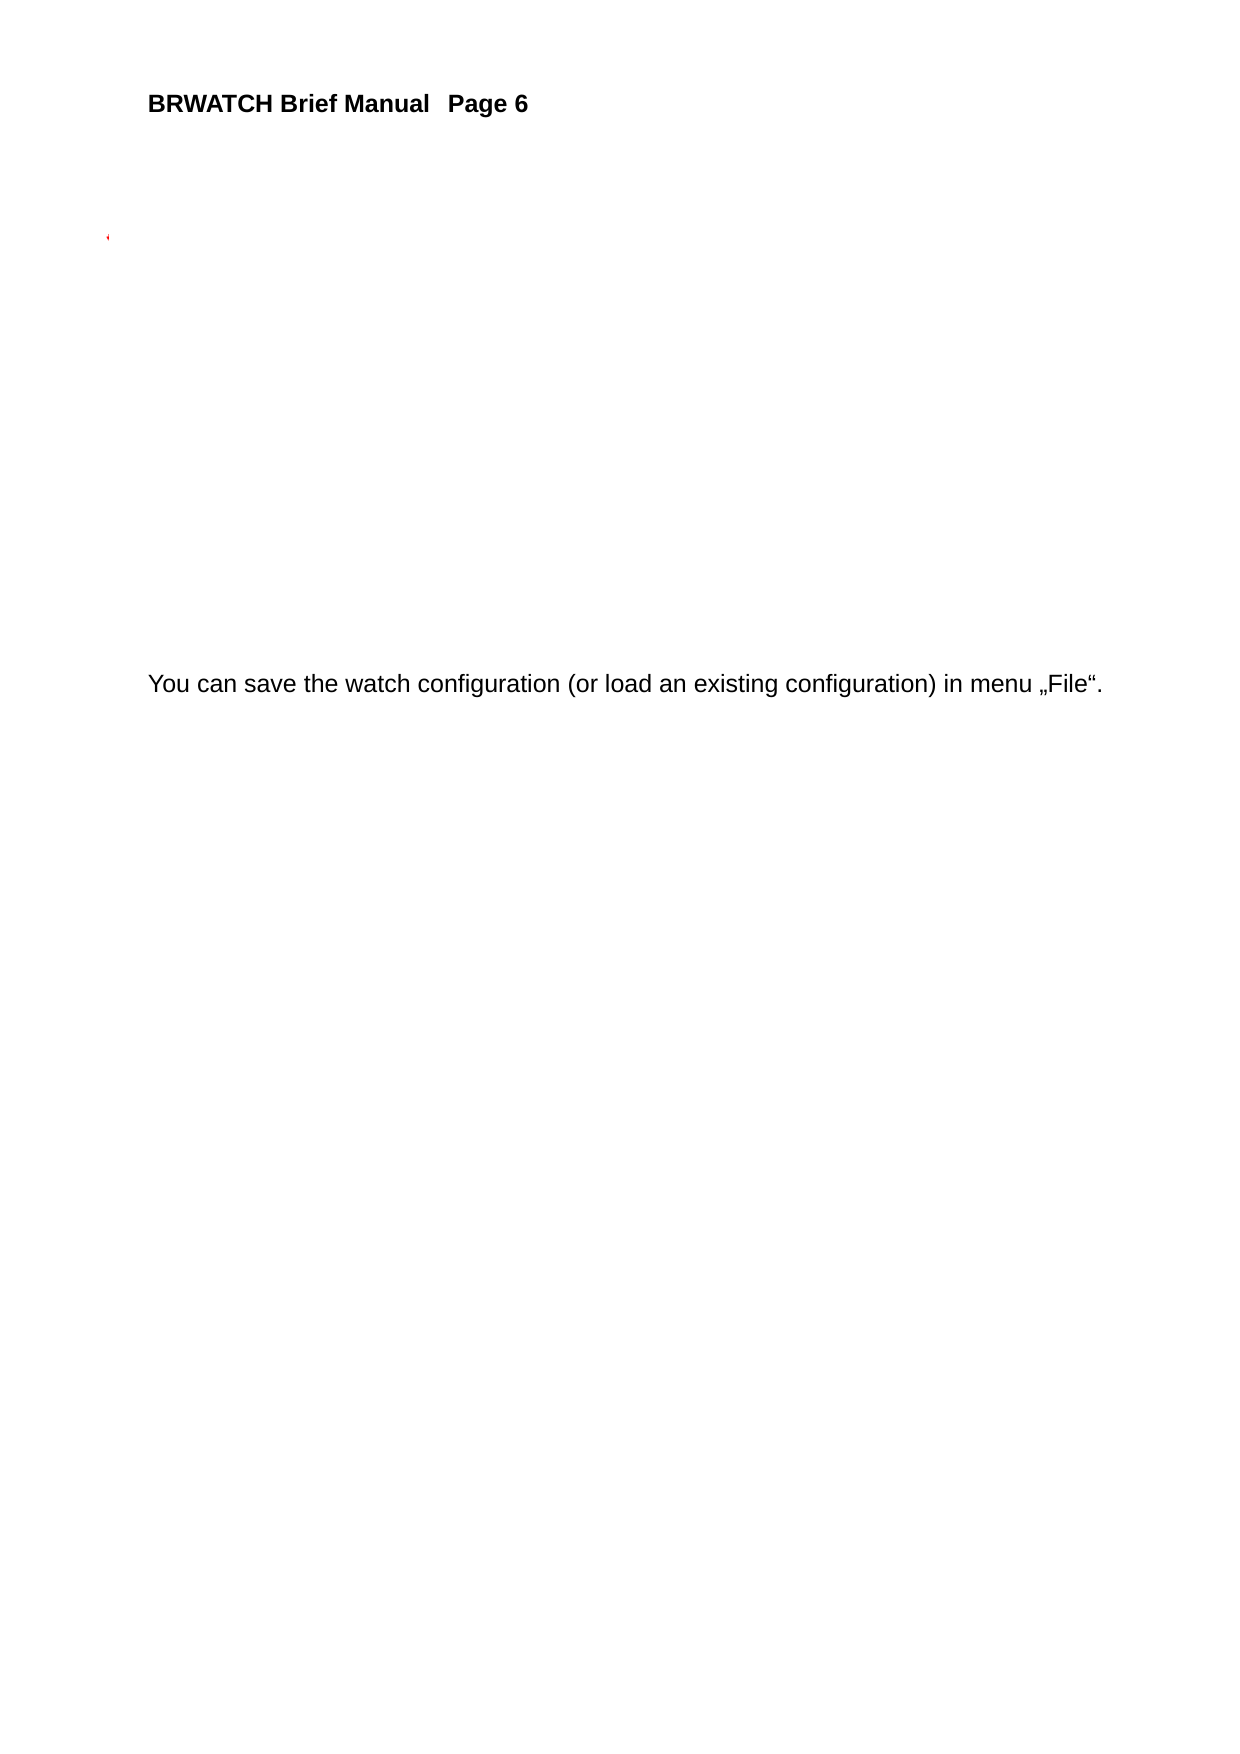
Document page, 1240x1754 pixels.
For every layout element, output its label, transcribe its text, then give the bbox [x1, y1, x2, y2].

text You can save the watch configuration (or load an existing configuration) in menu „File“. [148, 669, 1122, 698]
